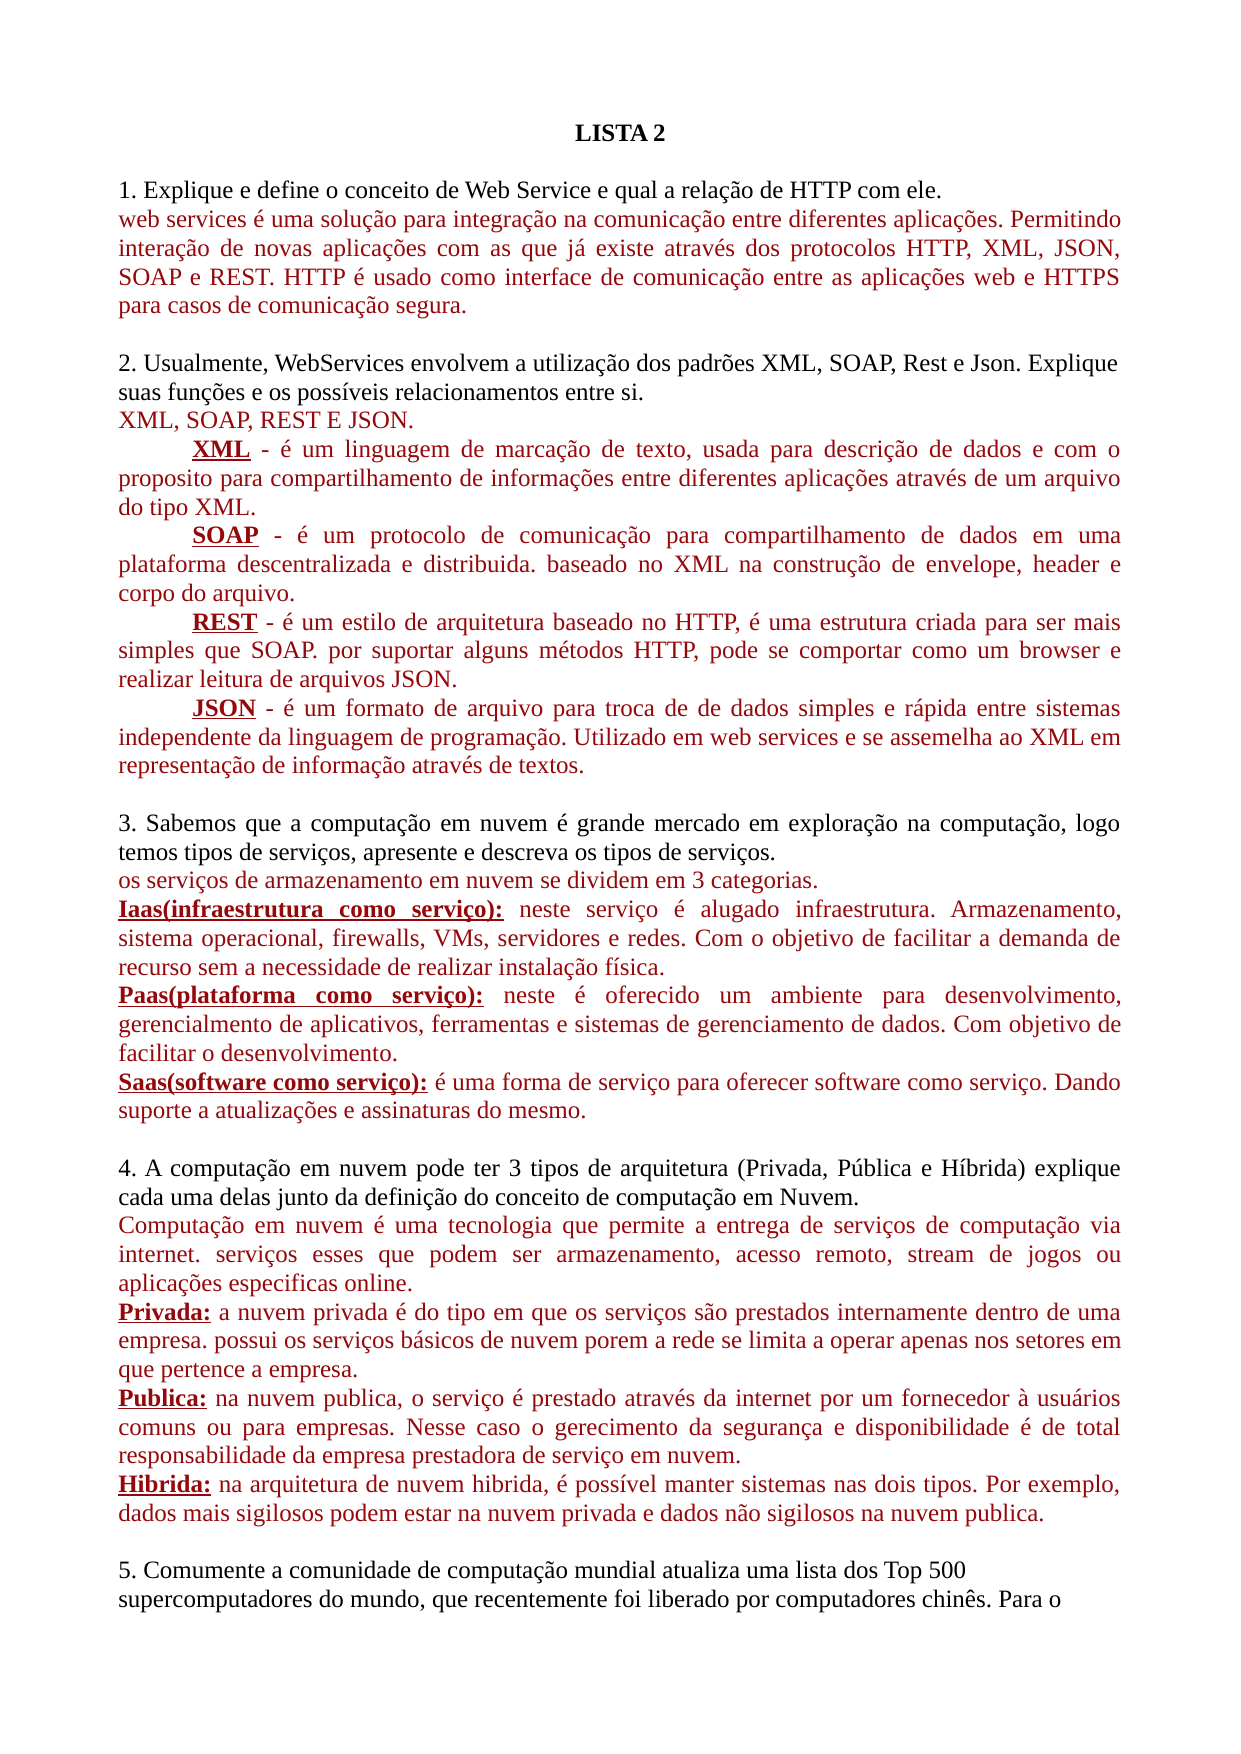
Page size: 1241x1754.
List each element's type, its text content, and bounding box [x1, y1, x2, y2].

text Saas(software como serviço): é uma forma de serviço para oferecer software como serviço. Dando suporte a atualizações e assinaturas do mesmo. [118, 1067, 1122, 1124]
text XML - é um linguagem de marcação de texto, usada para descrição de dados e com o proposito para compartilhamento de informações entre diferentes aplicações através de um arquivo do tipo XML. [118, 434, 1122, 521]
text LISTA 2 [118, 118, 1122, 147]
text Privada: a nuvem privada é do tipo em que os serviços são prestados internamente dentro de uma empresa. possui os serviços básicos de nuvem porem a rede se limita a operar apenas nos setores em que pertence a empresa. [118, 1297, 1122, 1383]
text Iaas(infraestrutura como serviço): neste serviço é alugado infraestrutura. Armazenamento, sistema operacional, firewalls, VMs, servidores e redes. Com o objetivo de facilitar a demanda de recurso sem a necessidade de realizar instalação física. [118, 894, 1122, 981]
text REST - é um estilo de arquitetura baseado no HTTP, é uma estrutura criada para ser mais simples que SOAP. por suportar alguns métodos HTTP, pode se comportar como um browser e realizar leitura de arquivos JSON. [118, 607, 1122, 693]
text 1. Explique e define o conceito de Web Service e qual a relação de HTTP com ele. [118, 176, 1122, 204]
text XML, SOAP, REST E JSON. [118, 406, 1122, 434]
text 2. Usualmente, WebServices envolvem a utilização dos padrões XML, SOAP, Rest e Json. Explique [118, 348, 1122, 377]
text Publica: na nuvem publica, o serviço é prestado através da internet por um fornecedor à usuários comuns ou para empresas. Nesse caso o gerecimento da segurança e disponibilidade é de total responsabilidade da empresa prestadora de serviço em nuvem. [118, 1383, 1122, 1469]
text 3. Sabemos que a computação em nuvem é grande mercado em exploração na computação, logo temos tipos de serviços, apresente e descreva os tipos de serviços. [118, 808, 1122, 866]
text Paas(plataforma como serviço): neste é oferecido um ambiente para desenvolvimento, gerencialmento de aplicativos, ferramentas e sistemas de gerenciamento de dados. Com objetivo de facilitar o desenvolvimento. [118, 981, 1122, 1067]
text web services é uma solução para integração na comunicação entre diferentes aplicações. Permitindo interação de novas aplicações com as que já existe através dos protocolos HTTP, XML, JSON, SOAP e REST. HTTP é usado como interface de comunicação entre as aplicações web e HTTPS para casos de comunicação segura. [118, 204, 1122, 319]
text os serviços de armazenamento em nuvem se dividem em 3 categorias. [118, 866, 1122, 894]
text 4. A computação em nuvem pode ter 3 tipos de arquitetura (Privada, Pública e Híbrida) explique cada uma delas junto da definição do conceito de computação em Nuvem. [118, 1153, 1122, 1211]
text JSON - é um formato de arquivo para troca de de dados simples e rápida entre sistemas independente da linguagem de programação. Utilizado em web services e se assemelha ao XML em representação de informação através de textos. [118, 693, 1122, 779]
text SOAP - é um protocolo de comunicação para compartilhamento de dados em uma plataforma descentralizada e distribuida. baseado no XML na construção de envelope, header e corpo do arquivo. [118, 521, 1122, 607]
text suas funções e os possíveis relacionamentos entre si. [118, 377, 1122, 406]
text Computação em nuvem é uma tecnologia que permite a entrega de serviços de computação via internet. serviços esses que podem ser armazenamento, acesso remoto, stream de jogos ou aplicações especificas online. [118, 1211, 1122, 1297]
text Hibrida: na arquitetura de nuvem hibrida, é possível manter sistemas nas dois tipos. Por exemplo, dados mais sigilosos podem estar na nuvem privada e dados não sigilosos na nuvem publica. [118, 1469, 1122, 1527]
text 5. Comumente a comunidade de computação mundial atualiza uma lista dos Top 500 [118, 1556, 1122, 1584]
text supercomputadores do mundo, que recentemente foi liberado por computadores chinês. Para o [118, 1584, 1122, 1613]
